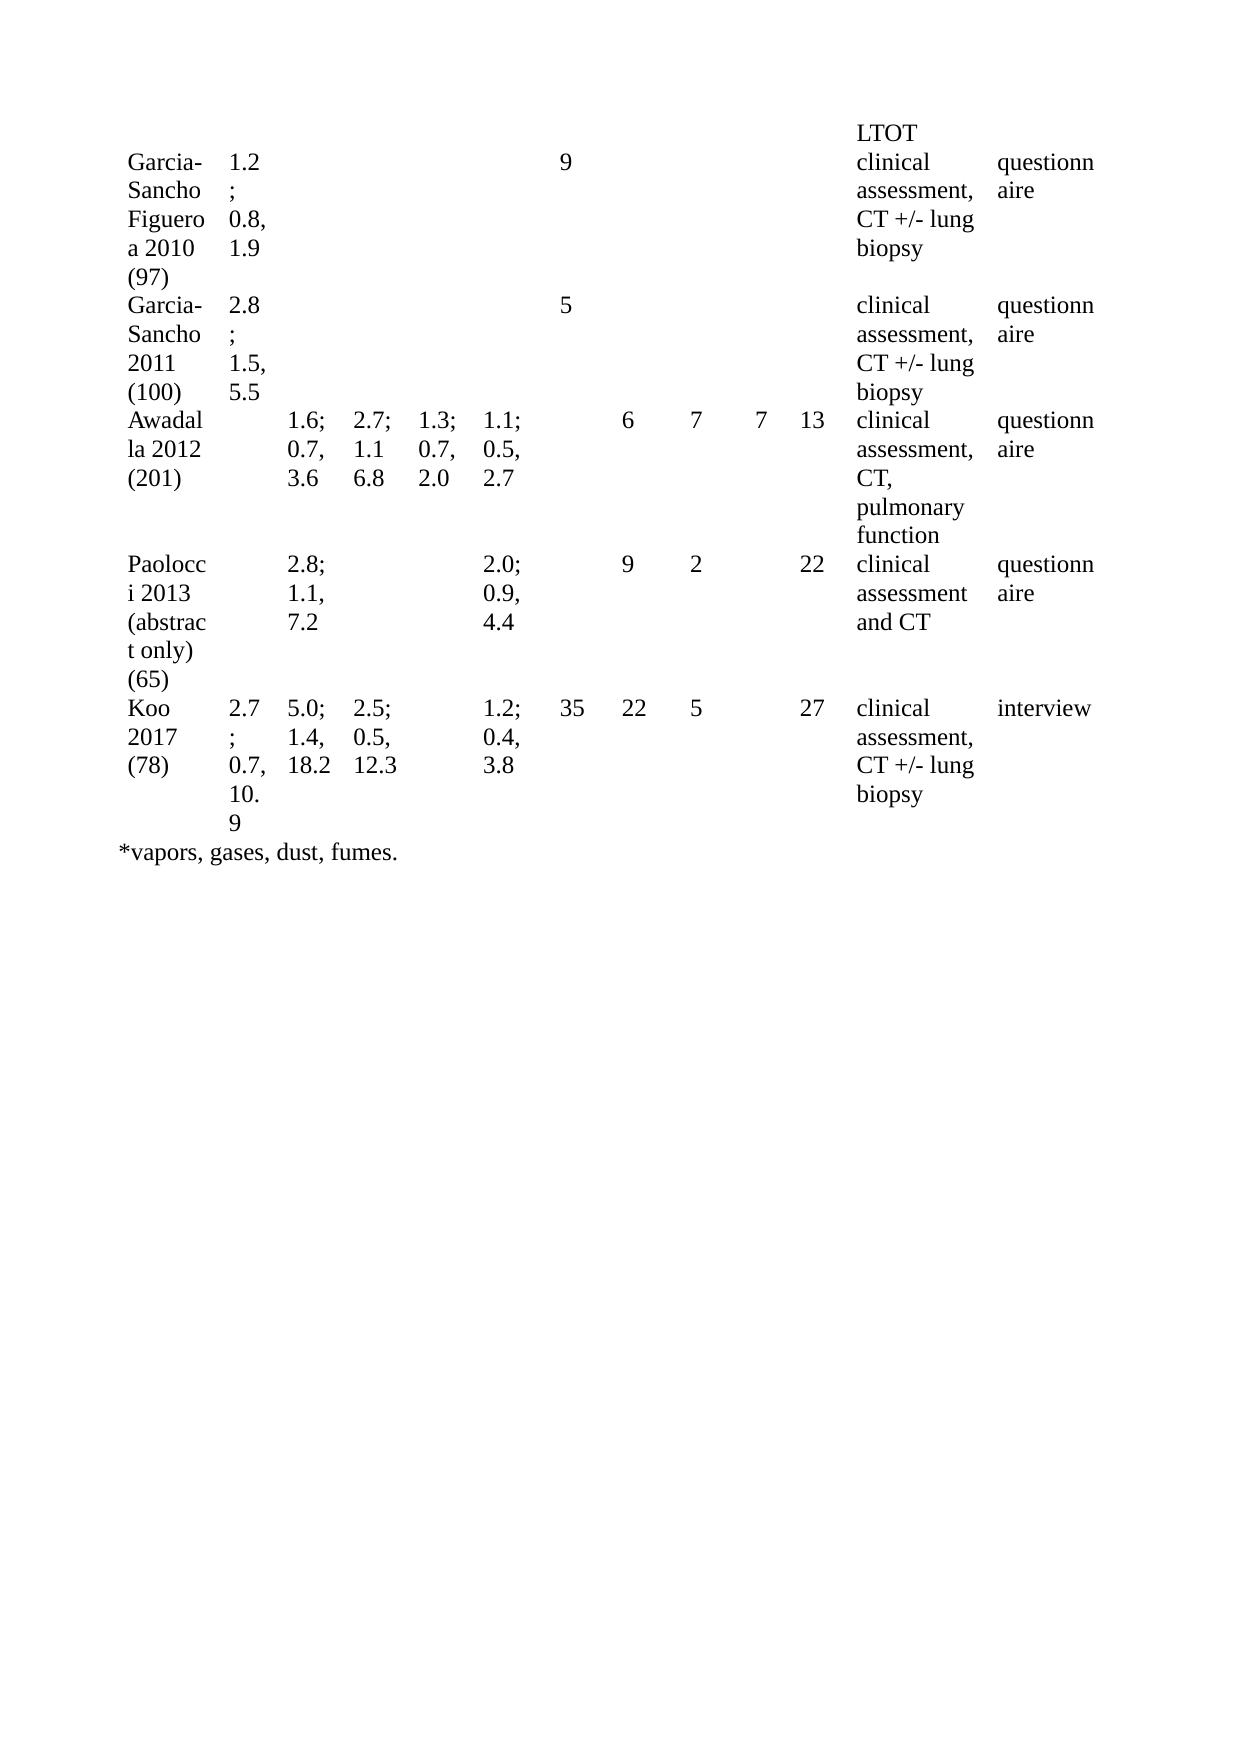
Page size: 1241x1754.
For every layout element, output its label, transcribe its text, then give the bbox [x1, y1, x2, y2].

table_cell [219, 118, 278, 147]
table_cell Koo 2017 (78) [118, 693, 219, 837]
table_cell [613, 147, 681, 291]
table_cell LTOT [847, 118, 988, 147]
table_cell [219, 406, 278, 549]
table_cell [550, 549, 612, 693]
table_cell [344, 291, 409, 406]
table_cell 1.2; 0.8, 1.9 [219, 147, 278, 291]
table_cell [409, 549, 474, 693]
table_cell [474, 118, 550, 147]
table_cell [278, 118, 344, 147]
table_cell [790, 291, 847, 406]
table_cell [988, 118, 1113, 147]
table_cell 9 [550, 147, 612, 291]
table_cell [790, 147, 847, 291]
table_cell questionnaire [988, 291, 1113, 406]
table_cell [550, 118, 612, 147]
table_cell [681, 147, 746, 291]
table_cell [746, 147, 790, 291]
table_cell clinical assessment, CT, pulmonary function [847, 406, 988, 549]
table_cell [344, 118, 409, 147]
table_cell questionnaire [988, 406, 1113, 549]
table_cell interview [988, 693, 1113, 837]
table_cell [746, 291, 790, 406]
table_cell [118, 118, 219, 147]
table_cell clinical assessment, CT +/- lung biopsy [847, 291, 988, 406]
table_cell [278, 291, 344, 406]
table_cell [613, 291, 681, 406]
table_cell [474, 291, 550, 406]
table_cell 5 [550, 291, 612, 406]
table_cell questionnaire [988, 549, 1113, 693]
table_cell 2.8; 1.5, 5.5 [219, 291, 278, 406]
table_cell 2.5; 0.5, 12.3 [344, 693, 409, 837]
table_cell [790, 118, 847, 147]
table_cell clinical assessment, CT +/- lung biopsy [847, 147, 988, 291]
table_cell 35 [550, 693, 612, 837]
table_cell [344, 549, 409, 693]
table_cell [409, 693, 474, 837]
table_cell 5.0; 1.4, 18.2 [278, 693, 344, 837]
table_cell 5 [681, 693, 746, 837]
table_cell 7 [746, 406, 790, 549]
table_cell 2.7; 1.1 6.8 [344, 406, 409, 549]
table_cell [746, 693, 790, 837]
table_cell Paolocci 2013 (abstract only) (65) [118, 549, 219, 693]
table_cell 1.1; 0.5, 2.7 [474, 406, 550, 549]
table_cell 13 [790, 406, 847, 549]
table_cell 1.3; 0.7, 2.0 [409, 406, 474, 549]
table_cell questionnaire [988, 147, 1113, 291]
table_cell 1.2; 0.4, 3.8 [474, 693, 550, 837]
table_cell 22 [790, 549, 847, 693]
table_cell [409, 118, 474, 147]
table_cell 7 [681, 406, 746, 549]
table_cell 1.6; 0.7, 3.6 [278, 406, 344, 549]
table_cell 22 [613, 693, 681, 837]
table_cell 2.7; 0.7, 10.9 [219, 693, 278, 837]
table_cell 2.0; 0.9, 4.4 [474, 549, 550, 693]
table_cell [344, 147, 409, 291]
table_cell [681, 291, 746, 406]
table_cell [746, 549, 790, 693]
table_cell clinical assessment and CT [847, 549, 988, 693]
table_cell [550, 406, 612, 549]
table_cell [409, 291, 474, 406]
table_cell 6 [613, 406, 681, 549]
table_cell [746, 118, 790, 147]
table_cell [474, 147, 550, 291]
table_cell [613, 118, 681, 147]
text *vapors, gases, dust, fumes. [118, 837, 1122, 866]
table_cell [219, 549, 278, 693]
table_cell 2.8; 1.1, 7.2 [278, 549, 344, 693]
table_cell 9 [613, 549, 681, 693]
table_cell [278, 147, 344, 291]
table_cell [409, 147, 474, 291]
table_cell clinical assessment, CT +/- lung biopsy [847, 693, 988, 837]
table_cell [681, 118, 746, 147]
table_cell 27 [790, 693, 847, 837]
table_cell 2 [681, 549, 746, 693]
table_cell Garcia-Sancho 2011 (100) [118, 291, 219, 406]
table_cell Awadalla 2012 (201) [118, 406, 219, 549]
table_cell Garcia-Sancho Figueroa 2010 (97) [118, 147, 219, 291]
